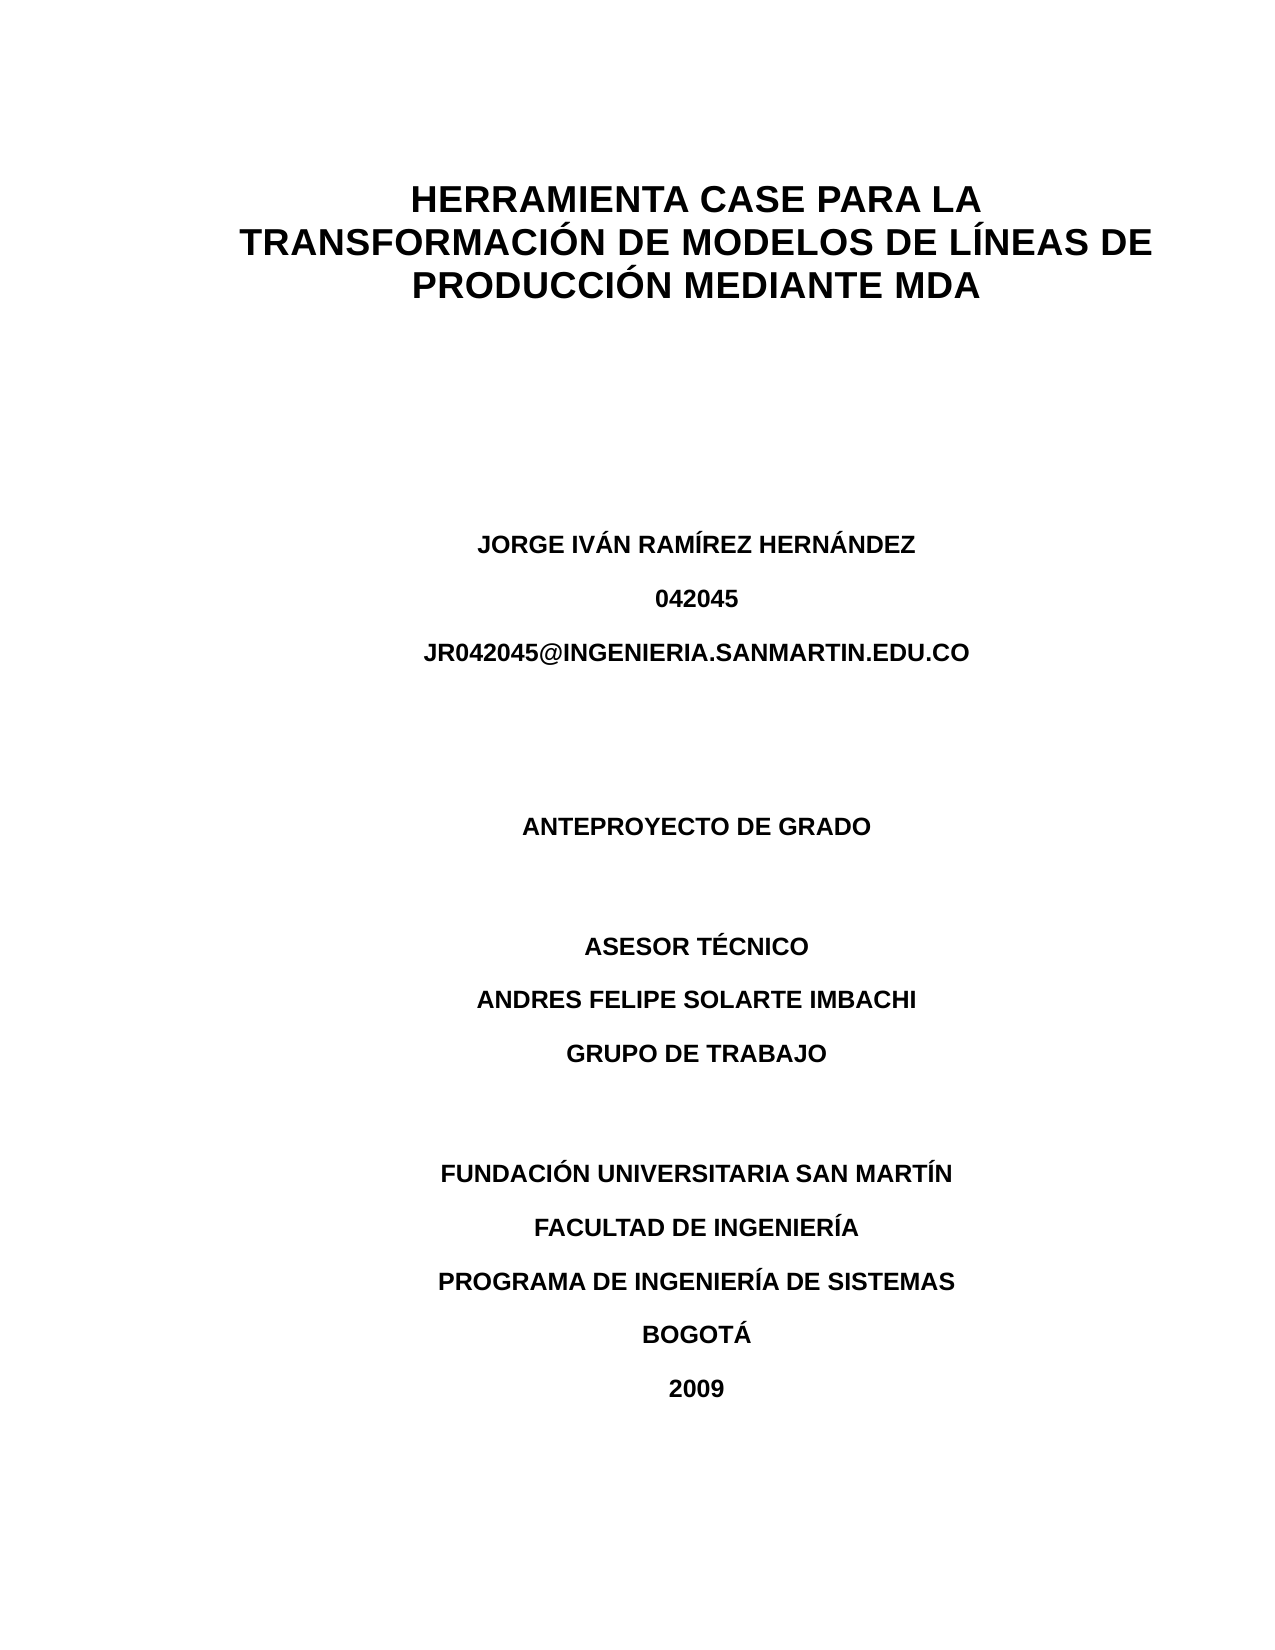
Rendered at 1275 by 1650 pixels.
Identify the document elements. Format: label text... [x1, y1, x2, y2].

text 2009 [236, 1374, 1157, 1403]
text Bogotá [236, 1320, 1157, 1349]
text Jorge iván ramírez hernández [236, 530, 1157, 559]
text FUNDACIÓN UNIVERSItaria san martín [236, 1159, 1157, 1188]
text programa de Ingeniería de sistemas [236, 1267, 1157, 1295]
text andres felipe solarte imbachi [236, 985, 1157, 1014]
text ASESOR TÉCNICO [236, 932, 1157, 960]
text facultad de ingeniería [236, 1213, 1157, 1242]
text 042045 [236, 584, 1157, 613]
text Anteproyecto de Grado [236, 812, 1157, 840]
text jr042045@ingenieria.sanmartin.edu.co [236, 638, 1157, 667]
title Herramienta case para la transformación de modelos de líneas de producción mediante mda [236, 177, 1157, 307]
text GRUPO DE TRABAJO [236, 1039, 1157, 1068]
